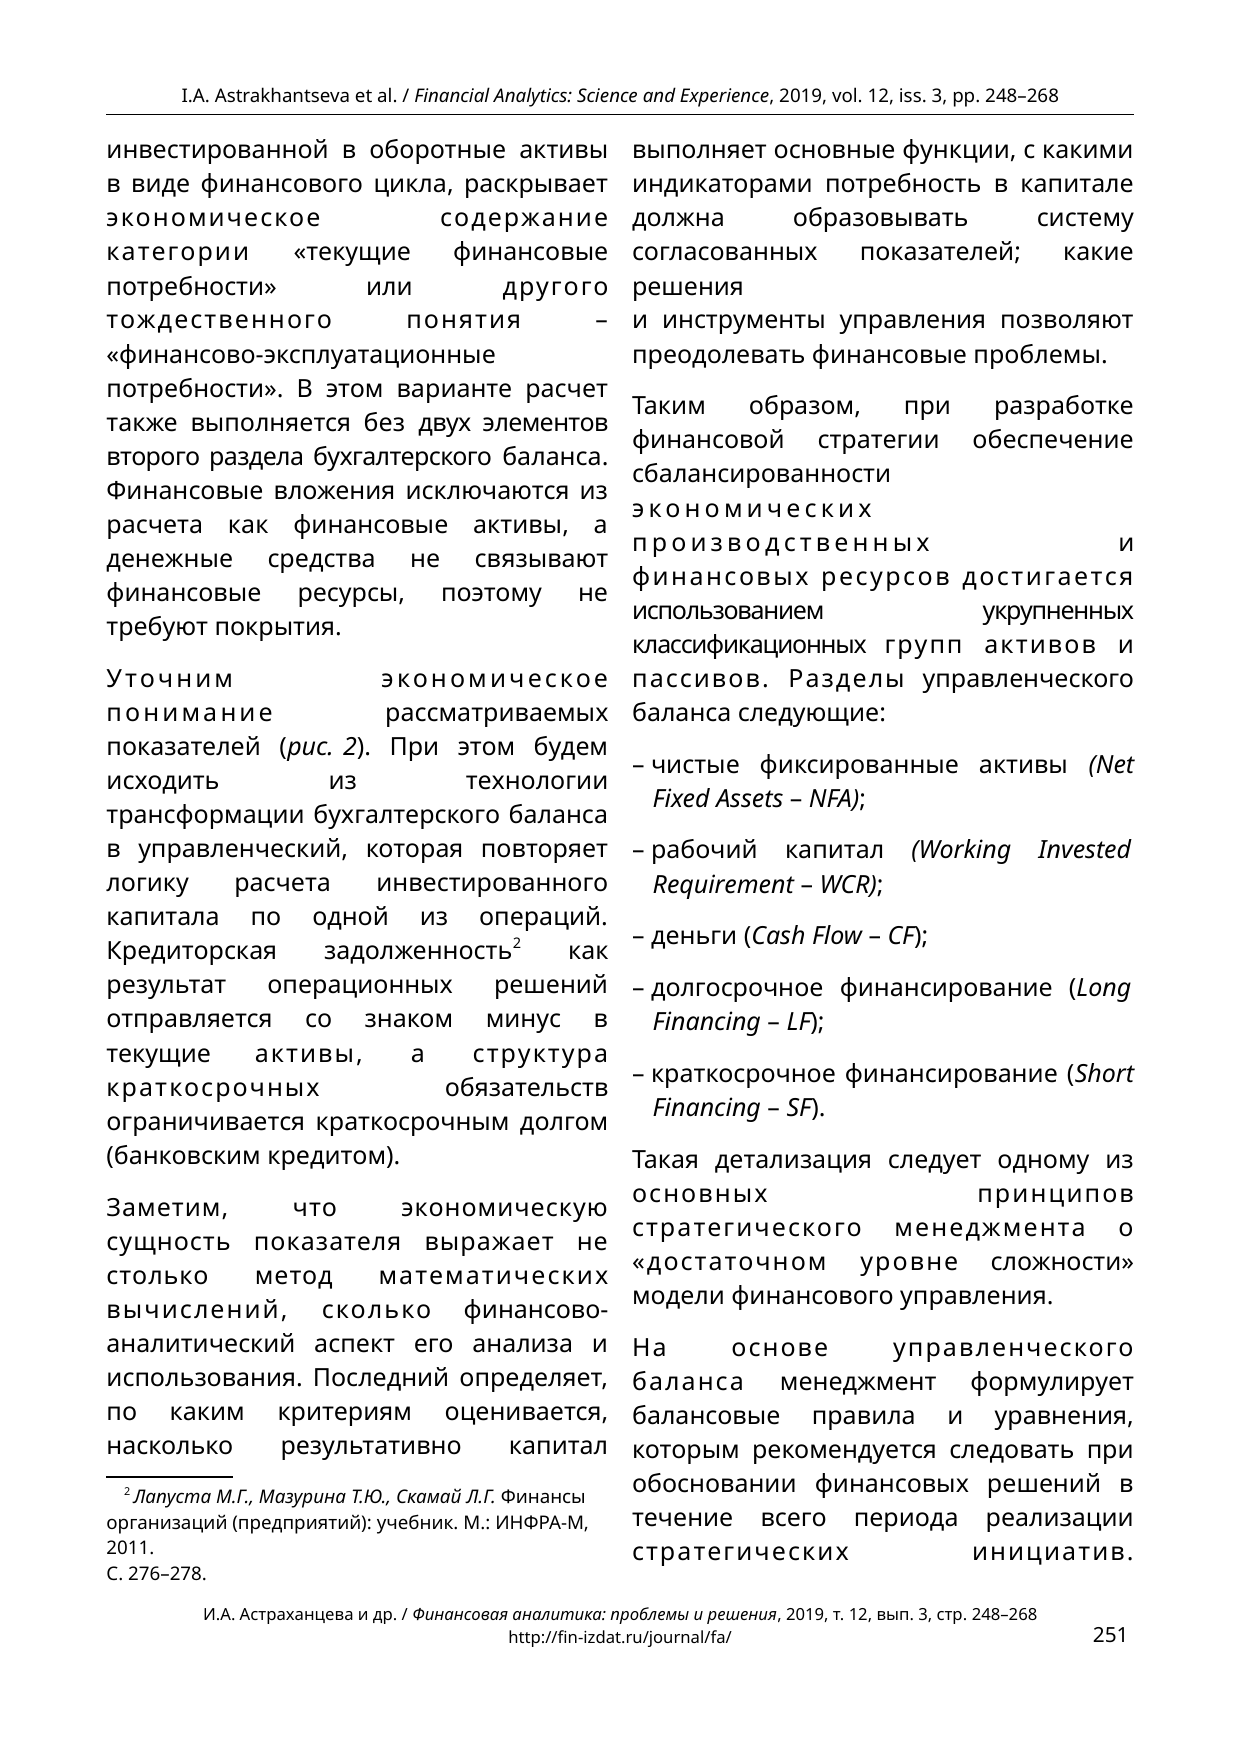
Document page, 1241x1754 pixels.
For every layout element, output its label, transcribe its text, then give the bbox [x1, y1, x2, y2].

text Уточним экономическое понимание рассматриваемых показателей (рис. 2). При этом будем исходить из технологии трансформации бухгалтерского баланса в управленческий, которая повторяет логику расчета инвестированного капитала по одной из операций. Кредиторская задолженность как результат операционных решений отправляется со знаком минус в текущие активы, а структура краткосрочных обязательств ограничивается краткосрочным долгом (банковским кредитом). [106, 661, 608, 1171]
list краткосрочное финансирование (Short Financing – SF). [632, 1056, 1134, 1124]
list долгосрочное финансирование (Long Financing – LF); [632, 970, 1134, 1038]
text выполняет основные функции, с какими индикаторами потребность в капитале должна образовывать систему согласованных показателей; какие решения и инструменты управления позволяют преодолевать финансовые проблемы. [632, 132, 1134, 370]
text инвестированной в оборотные активы в виде финансового цикла, раскрывает экономическое содержание категории «текущие финансовые потребности» или другого тождественного понятия – «финансово-эксплуатационные потребности». В этом варианте расчет также выполняется без двух элементов второго раздела бухгалтерского баланса. Финансовые вложения исключаются из расчета как финансовые активы, а денежные средства не связывают финансовые ресурсы, поэтому не требуют покрытия. [106, 132, 608, 643]
list рабочий капитал (Working Invested Requirement – WCR); [632, 832, 1134, 900]
text На основе управленческого баланса менеджмент формулирует балансовые правила и уравнения, которым рекомендуется следовать при обосновании финансовых решений в течение всего периода реализации стратегических инициатив. [632, 1329, 1134, 1568]
text Лапуста М.Г., Мазурина Т.Ю., Скамай Л.Г. Финансы организаций (предприятий): учебник. М.: ИНФРА-М, 2011. С. 276–278. [106, 1483, 608, 1586]
text Таким образом, при разработке финансовой стратегии обеспечение сбалансированности экономических производственных и финансовых ресурсов достигается использованием укрупненных классификационных групп активов и пассивов. Разделы управленческого баланса следующие: [632, 388, 1134, 729]
text Заметим, что экономическую сущность показателя выражает не столько метод математических вычислений, сколько финансово-аналитический аспект его анализа и использования. Последний определяет, по каким критериям оценивается, насколько результативно капитал [106, 1189, 608, 1462]
text Такая детализация следует одному из основных принципов стратегического менеджмента о «достаточном уровне сложности» модели финансового управления. [632, 1141, 1134, 1312]
list деньги (Cash Flow – CF); [632, 918, 1134, 952]
list чистые фиксированные активы (Net Fixed Assets – NFA); [632, 746, 1134, 814]
